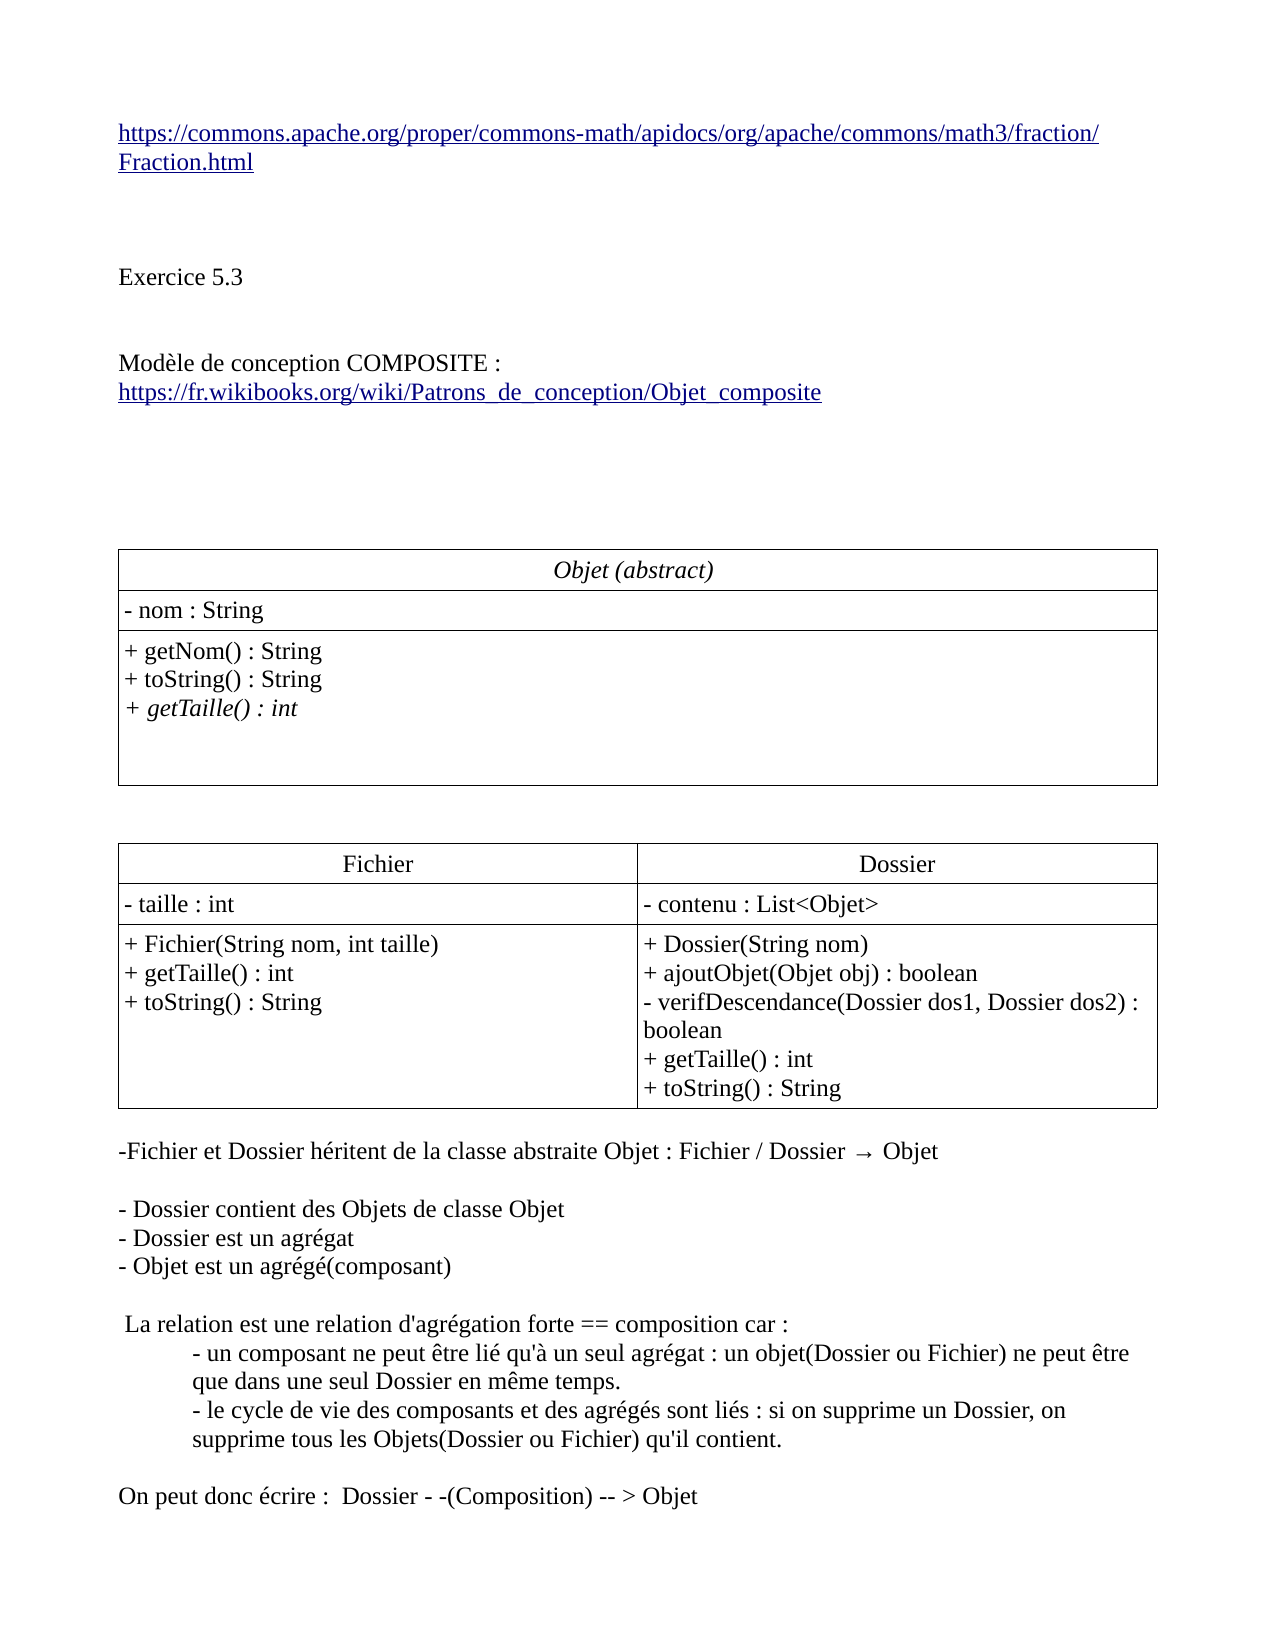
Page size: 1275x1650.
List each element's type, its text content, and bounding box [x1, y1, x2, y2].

text Exercice 5.3 [118, 262, 1157, 291]
text La relation est une relation d'agrégation forte == composition car : [118, 1309, 1157, 1338]
table_cell - contenu : List<Objet> [638, 884, 1157, 923]
text Modèle de conception COMPOSITE : https://fr.wikibooks.org/wiki/Patrons_de_conception/Objet_composite [118, 348, 1157, 406]
table_header Dossier [638, 844, 1157, 883]
text -Fichier et Dossier héritent de la classe abstraite Objet : Fichier / Dossier → Objet [118, 1136, 1157, 1165]
text - Dossier contient des Objets de classe Objet [118, 1194, 1157, 1223]
text - un composant ne peut être lié qu'à un seul agrégat : un objet(Dossier ou Fichier) ne peut être que dans une seul Dossier en même temps. [118, 1338, 1157, 1395]
table_cell + getNom() : String + toString() : String + getTaille() : int [119, 631, 1157, 785]
table_cell + Fichier(String nom, int taille) + getTaille() : int + toString() : String [119, 925, 637, 1108]
table_cell - taille : int [119, 884, 637, 923]
text - le cycle de vie des composants et des agrégés sont liés : si on supprime un Dossier, on supprime tous les Objets(Dossier ou Fichier) qu'il contient. [118, 1395, 1157, 1453]
text - Dossier est un agrégat [118, 1223, 1157, 1251]
text On peut donc écrire : Dossier - -(Composition) -- > Objet [118, 1481, 1157, 1510]
table_header Fichier [119, 844, 637, 883]
text - Objet est un agrégé(composant) [118, 1251, 1157, 1280]
table_header Objet (abstract) [119, 550, 1157, 590]
text https://commons.apache.org/proper/commons-math/apidocs/org/apache/commons/math3/fraction/Fraction.html [118, 118, 1157, 176]
table_cell + Dossier(String nom) + ajoutObjet(Objet obj) : boolean - verifDescendance(Dossier dos1, Dossier dos2) : boolean + getTaille() : int + toString() : String [638, 925, 1157, 1108]
table_cell - nom : String [119, 591, 1157, 630]
